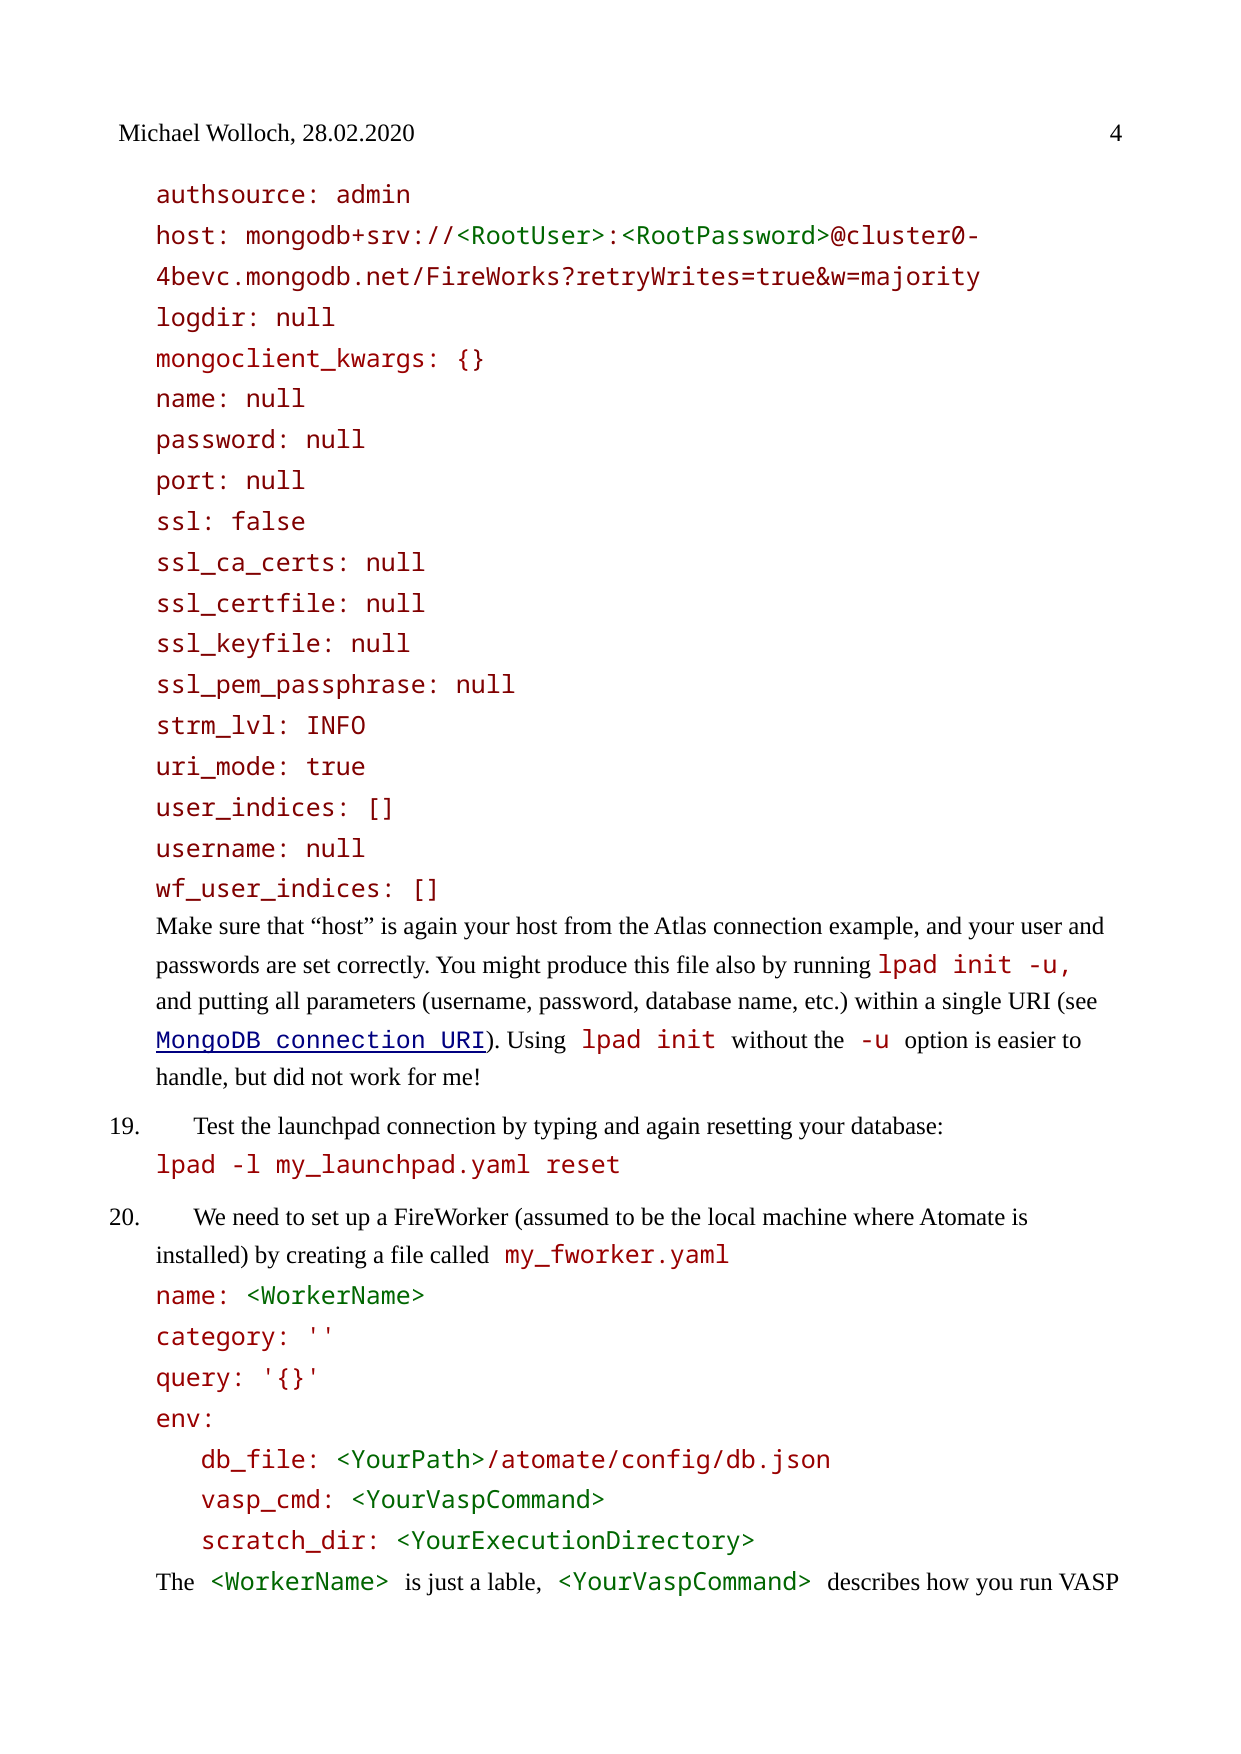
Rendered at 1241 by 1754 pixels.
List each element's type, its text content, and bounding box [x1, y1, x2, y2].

list Test the launchpad connection by typing and again resetting your database: lpad -l my_launchpad.yaml reset [109, 1111, 1122, 1180]
list authsource: admin host: mongodb+srv://<RootUser>:<RootPassword>@cluster0-4bevc.mongodb.net/FireWorks?retryWrites=true&w=majority logdir: null mongoclient_kwargs: {} name: null password: null port: null ssl: false ssl_ca_certs: null ssl_certfile: null ssl_keyfile: null ssl_pem_passphrase: null strm_lvl: INFO uri_mode: true user_indices: [] username: null wf_user_indices: [] Make sure that “host” is again your host from the Atlas connection example, and your user and passwords are set correctly. You might produce this file also by running lpad init -u, and putting all parameters (username, password, database name, etc.) within a single URI (see MongoDB connection URI). Using lpad init without the -u option is easier to handle, but did not work for me! [109, 177, 1122, 1090]
list We need to set up a FireWorker (assumed to be the local machine where Atomate is installed) by creating a file called my_fworker.yaml name: <WorkerName> category: '' query: '{}' env: db_file: <YourPath>/atomate/config/db.json vasp_cmd: <YourVaspCommand> scratch_dir: <YourExecutionDirectory> The <WorkerName> is just a lable, <YourVaspCommand> describes how you run VASP [109, 1202, 1122, 1598]
